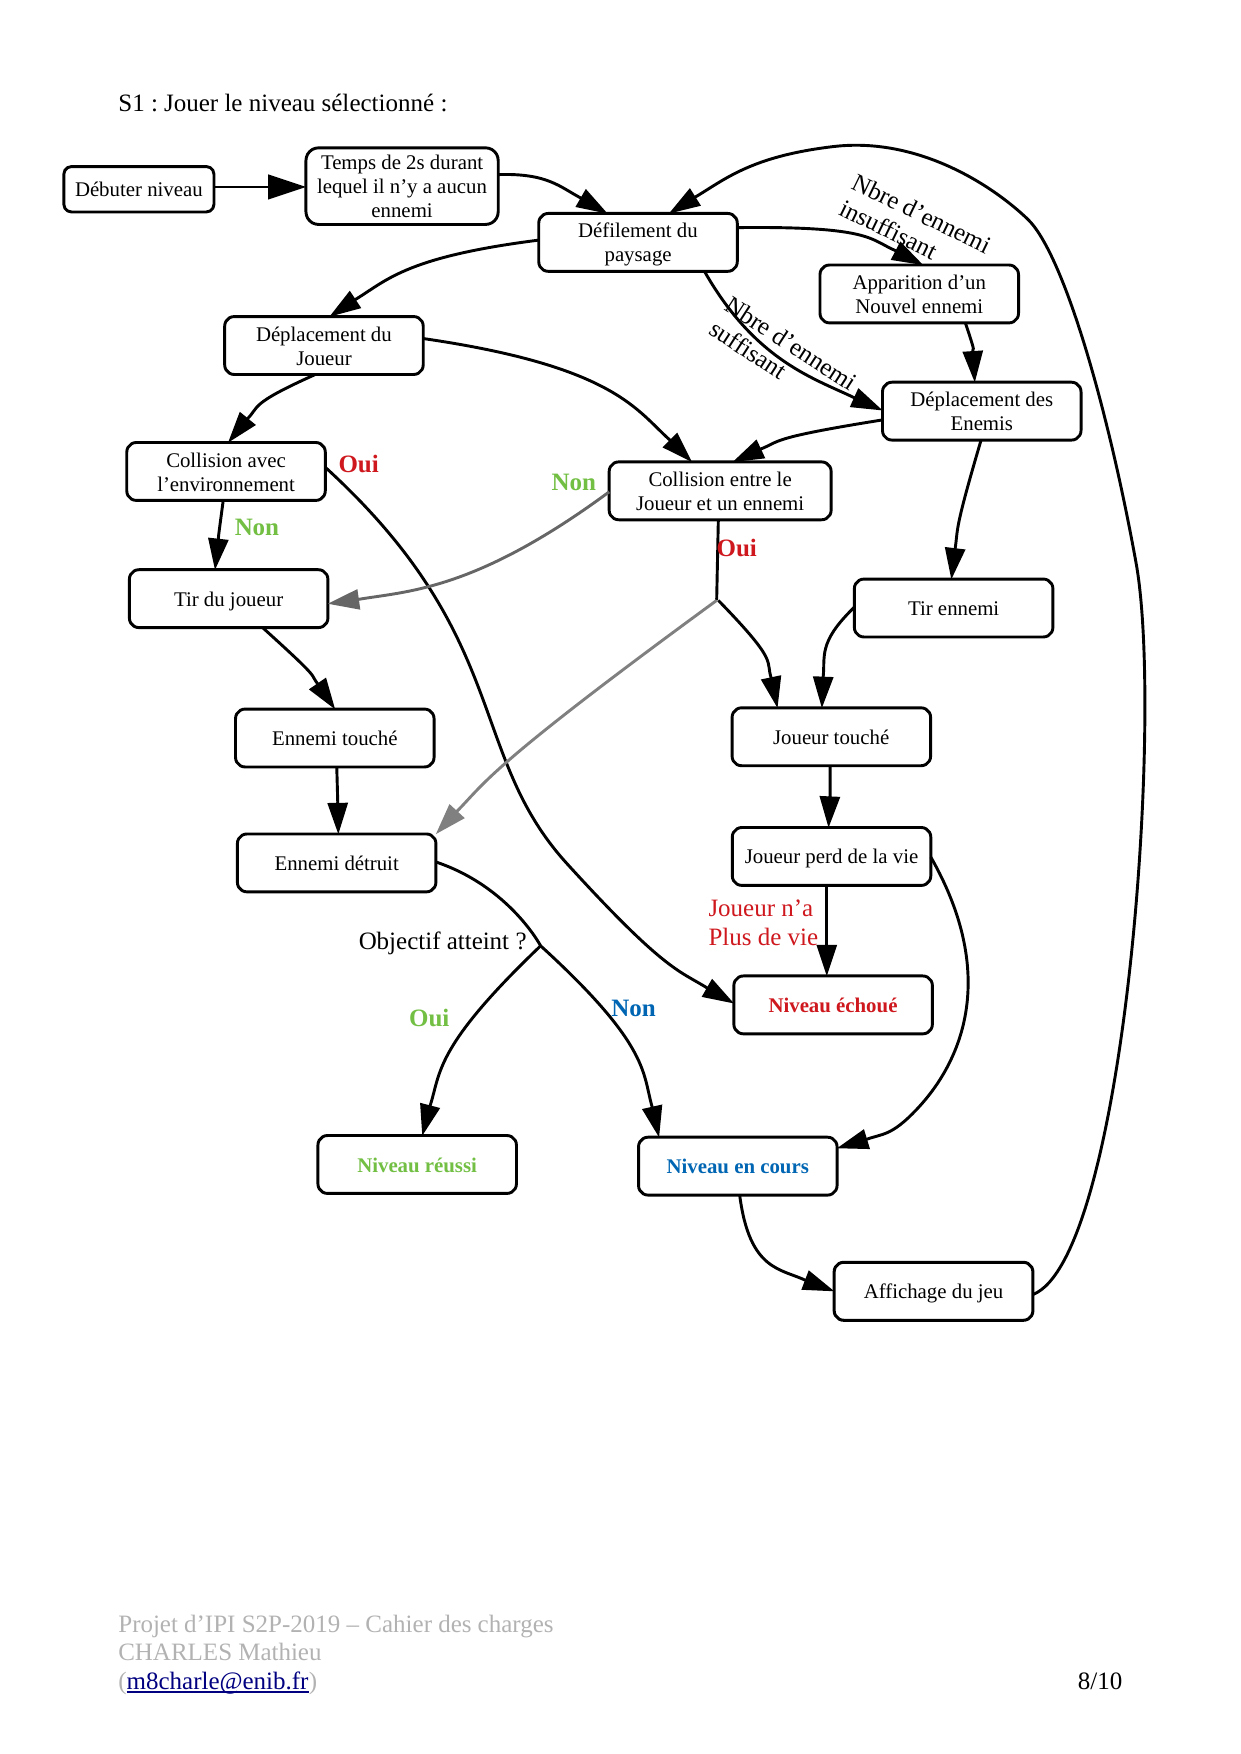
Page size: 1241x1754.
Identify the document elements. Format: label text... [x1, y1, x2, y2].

text S1 : Jouer le niveau sélectionné : [118, 88, 1122, 117]
